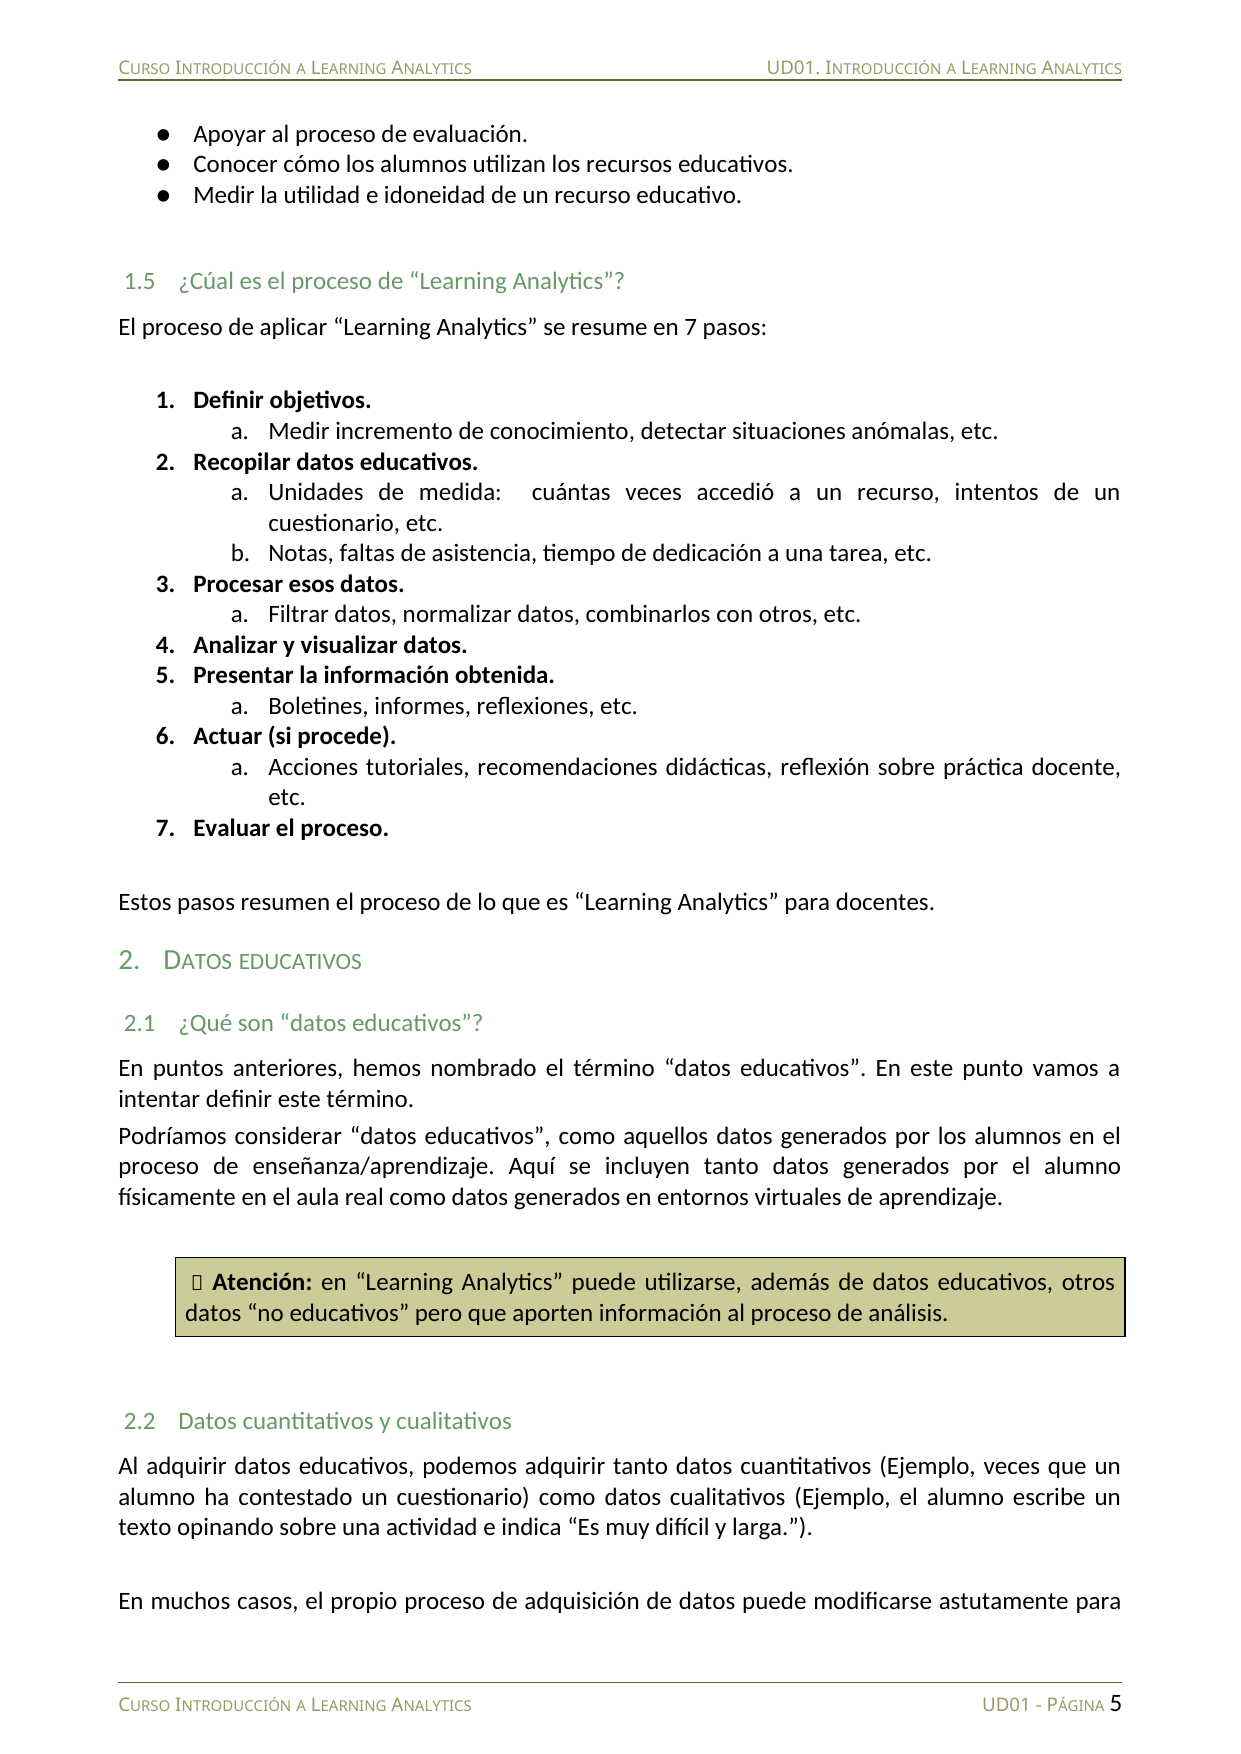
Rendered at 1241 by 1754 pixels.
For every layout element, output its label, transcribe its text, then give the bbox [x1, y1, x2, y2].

list Analizar y visualizar datos. [156, 629, 1122, 659]
list Evaluar el proceso. [156, 812, 1122, 842]
list Medir la utilidad e idoneidad de un recurso educativo. [156, 179, 1122, 209]
text Podríamos considerar “datos educativos”, como aquellos datos generados por los alumnos en el proceso de enseñanza/aprendizaje. Aquí se incluyen tanto datos generados por el alumno físicamente en el aula real como datos generados en entornos virtuales de aprendizaje. [118, 1120, 1122, 1211]
list Definir objetivos. [156, 385, 1122, 415]
list Filtrar datos, normalizar datos, combinarlos con otros, etc. [231, 598, 1122, 629]
list Recopilar datos educativos. [156, 446, 1122, 476]
list Presentar la información obtenida. [156, 659, 1122, 690]
list Actuar (si procede). [156, 720, 1122, 751]
text En puntos anteriores, hemos nombrado el término “datos educativos”. En este punto vamos a intentar definir este término. [118, 1052, 1122, 1113]
text El proceso de aplicar “Learning Analytics” se resume en 7 pasos: [118, 311, 1122, 341]
subtitle ¿Qué son “datos educativos”? [118, 1007, 1122, 1037]
list Medir incremento de conocimiento, detectar situaciones anómalas, etc. [231, 415, 1122, 446]
list Conocer cómo los alumnos utilizan los recursos educativos. [156, 148, 1122, 179]
list Unidades de medida: cuántas veces accedió a un recurso, intentos de un cuestionario, etc. [231, 476, 1122, 537]
list Apoyar al proceso de evaluación. [156, 118, 1122, 148]
subtitle ¿Cúal es el proceso de “Learning Analytics”? [118, 265, 1122, 296]
list Procesar esos datos. [156, 568, 1122, 598]
text ❕ Atención: en “Learning Analytics” puede utilizarse, además de datos educativos, otros datos “no educativos” pero que aporten información al proceso de análisis. [176, 1258, 1124, 1336]
list Acciones tutoriales, recomendaciones didácticas, reflexión sobre práctica docente, etc. [231, 751, 1122, 812]
subtitle Datos educativos [118, 941, 1122, 977]
text En muchos casos, el propio proceso de adquisición de datos puede modificarse astutamente para [118, 1586, 1122, 1616]
list Boletines, informes, reflexiones, etc. [231, 690, 1122, 720]
subtitle Datos cuantitativos y cualitativos [118, 1405, 1122, 1436]
text Al adquirir datos educativos, podemos adquirir tanto datos cuantitativos (Ejemplo, veces que un alumno ha contestado un cuestionario) como datos cualitativos (Ejemplo, el alumno escribe un texto opinando sobre una actividad e indica “Es muy difícil y larga.”). [118, 1451, 1122, 1542]
list Notas, faltas de asistencia, tiempo de dedicación a una tarea, etc. [231, 537, 1122, 568]
text Estos pasos resumen el proceso de lo que es “Learning Analytics” para docentes. [118, 886, 1122, 916]
